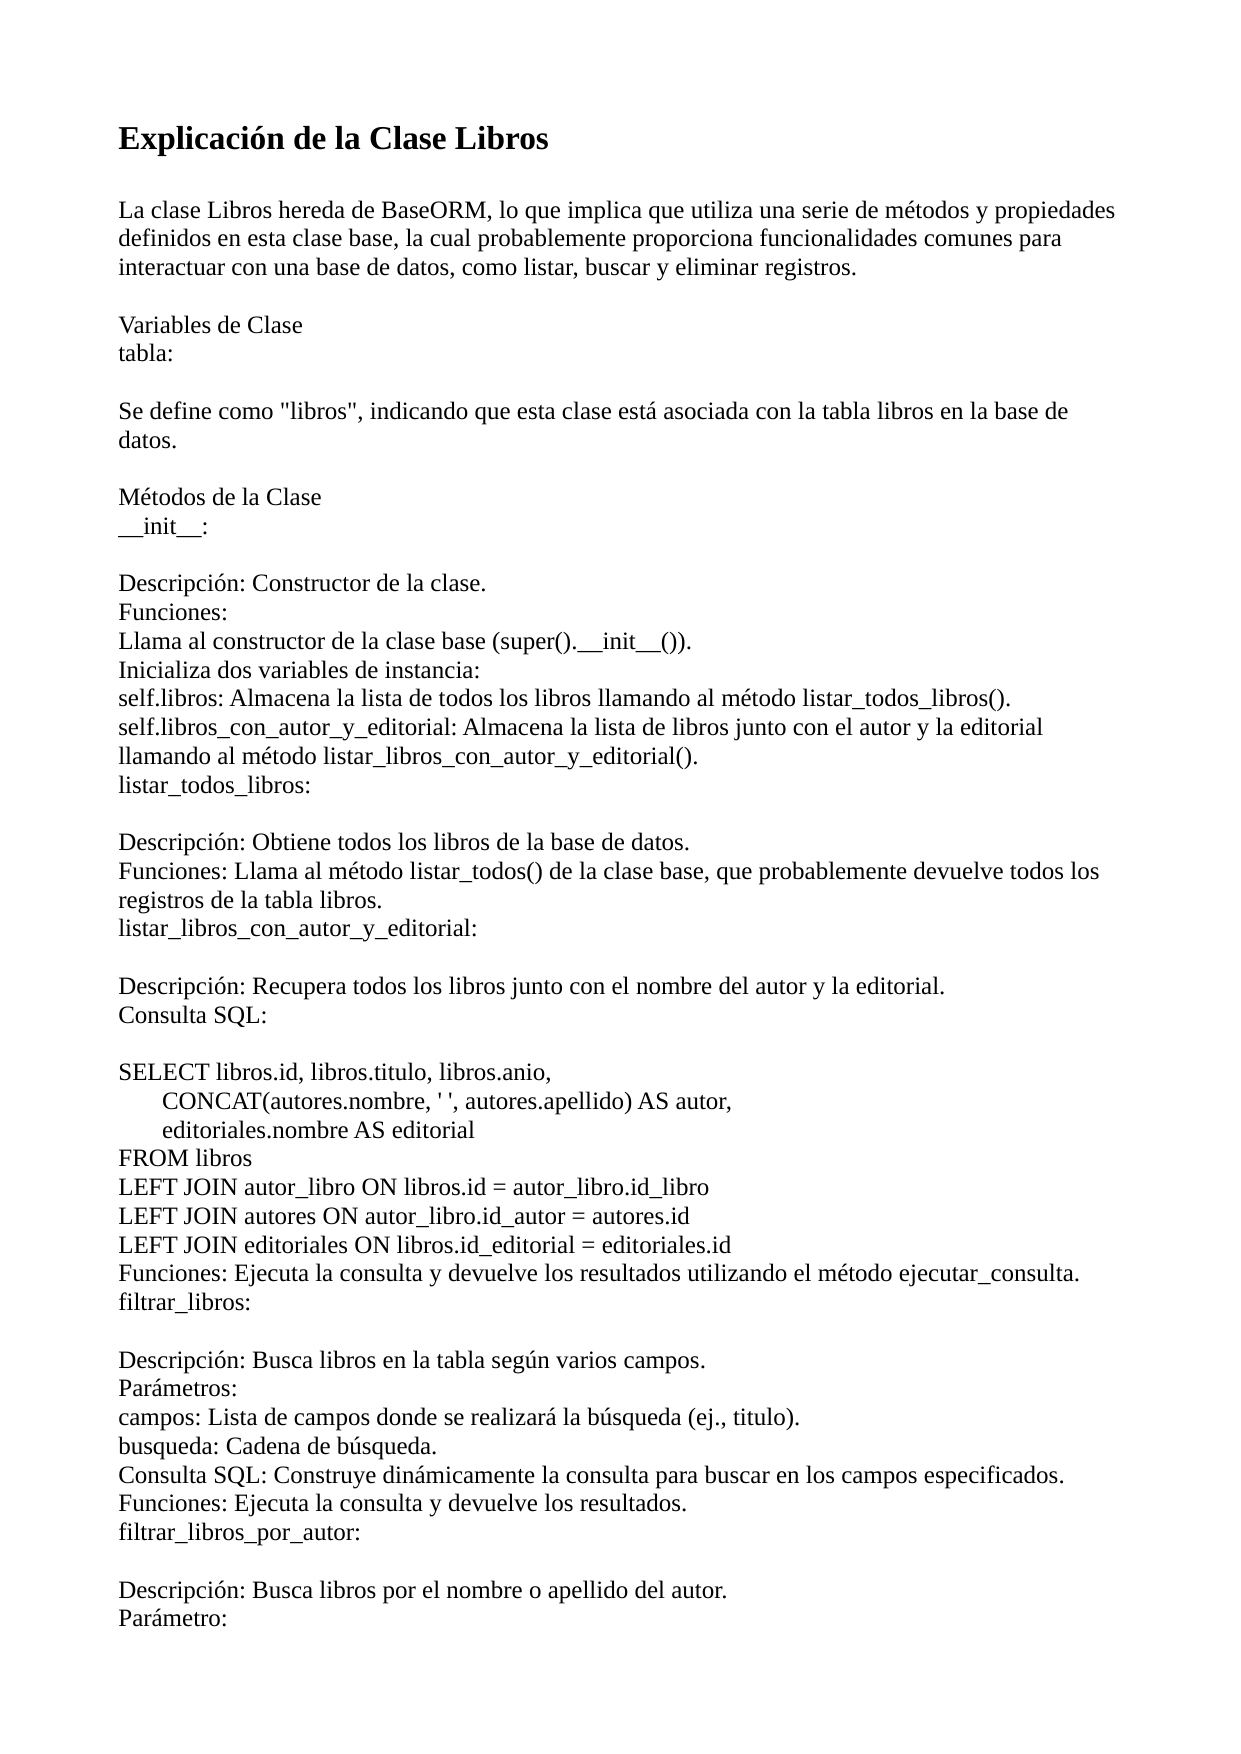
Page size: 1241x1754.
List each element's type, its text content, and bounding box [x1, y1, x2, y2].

text Descripción: Constructor de la clase. [118, 568, 1122, 597]
text Funciones: Llama al método listar_todos() de la clase base, que probablemente devuelve todos los registros de la tabla libros. [118, 856, 1122, 913]
text Parámetros: [118, 1373, 1122, 1402]
text Funciones: Ejecuta la consulta y devuelve los resultados. [118, 1488, 1122, 1517]
text SELECT libros.id, libros.titulo, libros.anio, [118, 1057, 1122, 1086]
text listar_libros_con_autor_y_editorial: [118, 913, 1122, 942]
text filtrar_libros_por_autor: [118, 1517, 1122, 1546]
text self.libros: Almacena la lista de todos los libros llamando al método listar_todos_libros(). [118, 683, 1122, 712]
text LEFT JOIN autor_libro ON libros.id = autor_libro.id_libro [118, 1172, 1122, 1201]
text Descripción: Busca libros por el nombre o apellido del autor. [118, 1575, 1122, 1603]
text tabla: [118, 338, 1122, 367]
text LEFT JOIN editoriales ON libros.id_editorial = editoriales.id [118, 1230, 1122, 1258]
text Descripción: Busca libros en la tabla según varios campos. [118, 1345, 1122, 1373]
text Funciones: Ejecuta la consulta y devuelve los resultados utilizando el método ejecutar_consulta. [118, 1258, 1122, 1287]
text self.libros_con_autor_y_editorial: Almacena la lista de libros junto con el autor y la editorial llamando al método listar_libros_con_autor_y_editorial(). [118, 712, 1122, 770]
text La clase Libros hereda de BaseORM, lo que implica que utiliza una serie de métodos y propiedades definidos en esta clase base, la cual probablemente proporciona funcionalidades comunes para interactuar con una base de datos, como listar, buscar y eliminar registros. [118, 195, 1122, 281]
text FROM libros [118, 1143, 1122, 1172]
text Se define como "libros", indicando que esta clase está asociada con la tabla libros en la base de datos. [118, 396, 1122, 453]
text Explicación de la Clase Libros [118, 118, 1122, 156]
text Inicializa dos variables de instancia: [118, 655, 1122, 683]
text editoriales.nombre AS editorial [118, 1115, 1122, 1143]
text Descripción: Obtiene todos los libros de la base de datos. [118, 827, 1122, 856]
text CONCAT(autores.nombre, ' ', autores.apellido) AS autor, [118, 1086, 1122, 1115]
text busqueda: Cadena de búsqueda. [118, 1431, 1122, 1460]
text Consulta SQL: [118, 1000, 1122, 1028]
text Consulta SQL: Construye dinámicamente la consulta para buscar en los campos especificados. [118, 1460, 1122, 1488]
text Métodos de la Clase [118, 482, 1122, 511]
text LEFT JOIN autores ON autor_libro.id_autor = autores.id [118, 1201, 1122, 1230]
text Llama al constructor de la clase base (super().__init__()). [118, 626, 1122, 655]
text campos: Lista de campos donde se realizará la búsqueda (ej., titulo). [118, 1402, 1122, 1431]
text Descripción: Recupera todos los libros junto con el nombre del autor y la editorial. [118, 971, 1122, 1000]
text listar_todos_libros: [118, 770, 1122, 798]
text Parámetro: [118, 1603, 1122, 1632]
text __init__: [118, 511, 1122, 540]
text Variables de Clase [118, 310, 1122, 338]
text Funciones: [118, 597, 1122, 626]
text filtrar_libros: [118, 1287, 1122, 1316]
